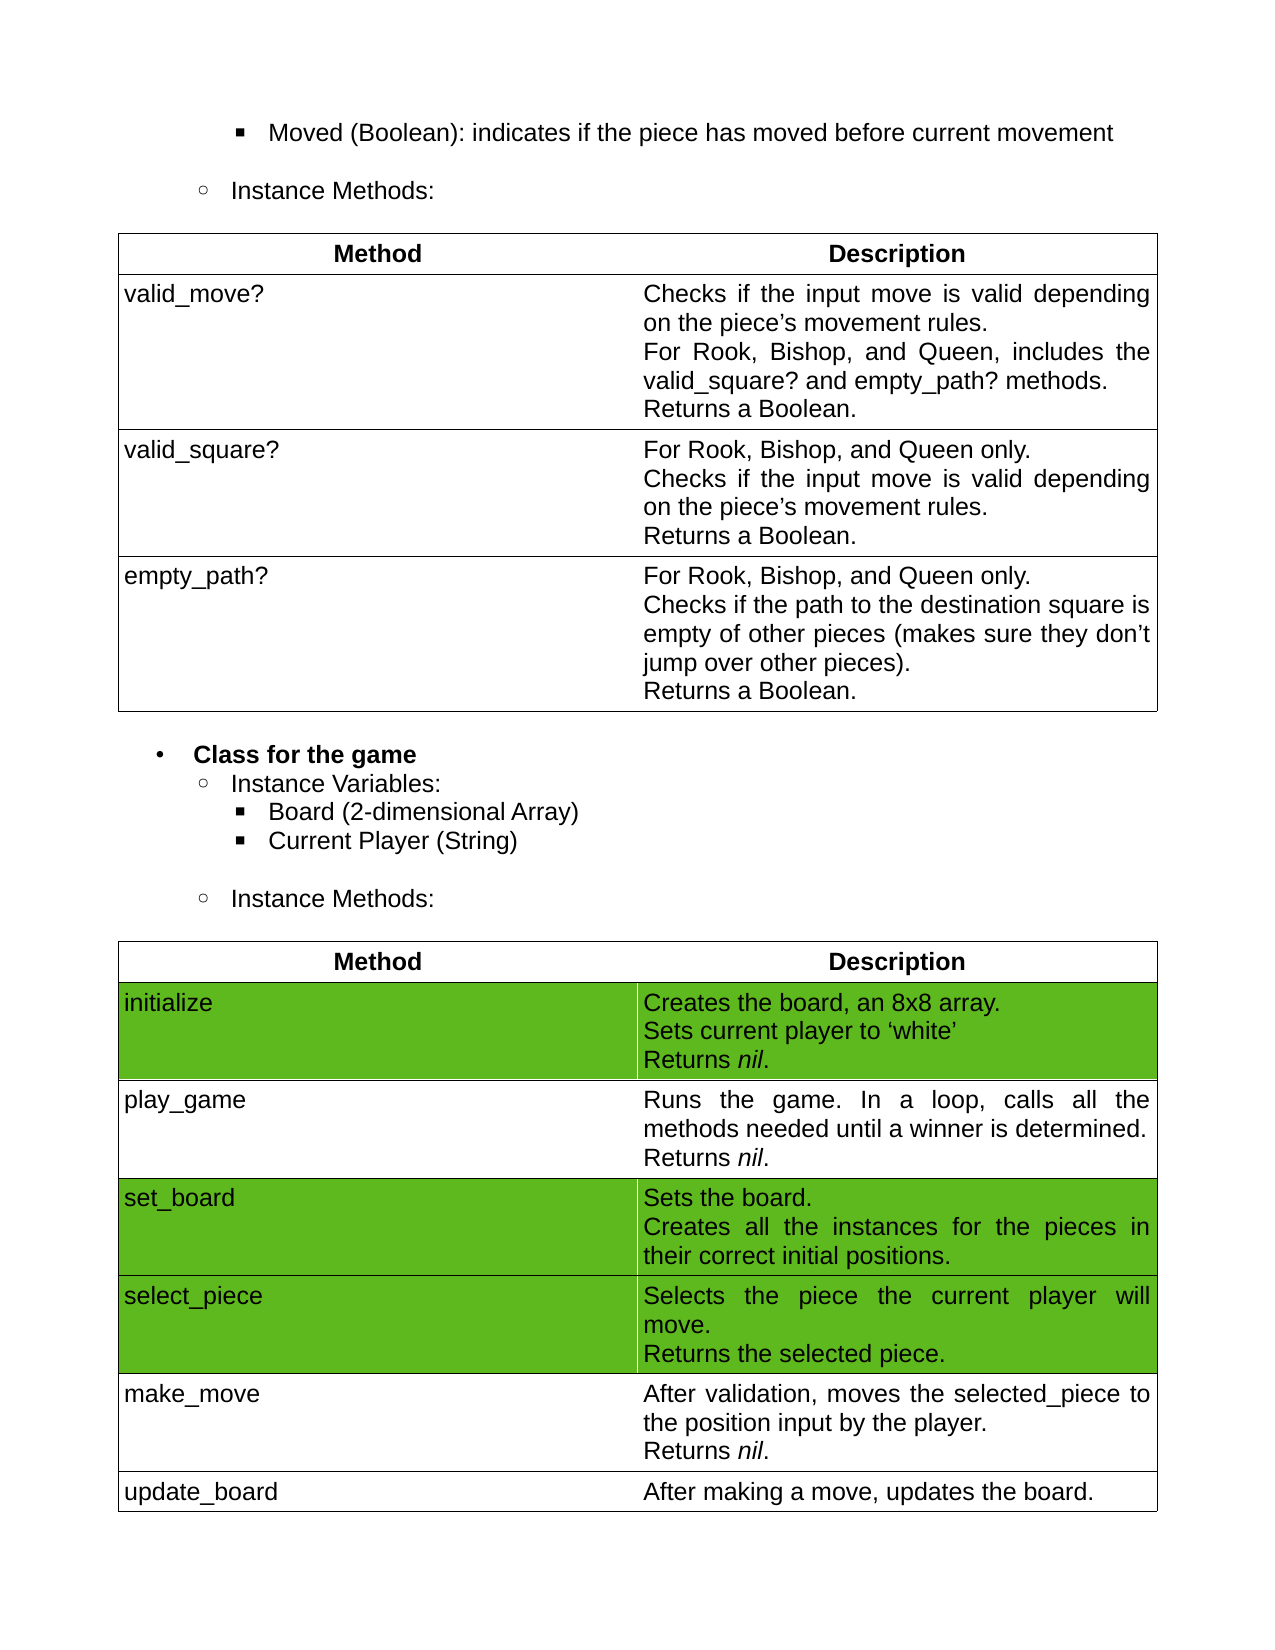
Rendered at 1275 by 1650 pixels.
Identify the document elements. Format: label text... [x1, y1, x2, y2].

list Board (2-dimensional Array) [231, 797, 1157, 826]
table_cell After validation, moves the selected_piece to the position input by the player. Returns nil. [638, 1374, 1157, 1471]
list Instance Methods: [193, 884, 1157, 913]
table_header Description [638, 942, 1157, 982]
table_cell make_move [119, 1374, 637, 1471]
table_header Description [638, 234, 1157, 274]
table_cell Sets the board. Creates all the instances for the pieces in their correct initial positions. [638, 1179, 1157, 1275]
list Current Player (String) [231, 826, 1157, 855]
table_cell Creates the board, an 8x8 array. Sets current player to ‘white’ Returns nil. [638, 983, 1157, 1079]
table_cell initialize [119, 983, 637, 1079]
table_cell valid_square? [119, 430, 637, 556]
table_cell update_board [119, 1472, 637, 1511]
table_cell valid_move? [119, 275, 637, 429]
table_cell For Rook, Bishop, and Queen only. Checks if the path to the destination square is empty of other pieces (makes sure they don’t jump over other pieces). Returns a Boolean. [638, 557, 1157, 711]
list Instance Variables: [193, 768, 1157, 797]
table_cell set_board [119, 1179, 637, 1275]
list Instance Methods: [193, 176, 1157, 204]
table_header Method [119, 942, 637, 982]
table_cell Selects the piece the current player will move. Returns the selected piece. [638, 1276, 1157, 1373]
list Moved (Boolean): indicates if the piece has moved before current movement [231, 118, 1157, 147]
table_cell play_game [119, 1081, 637, 1177]
table_cell Checks if the input move is valid depending on the piece’s movement rules. For Rook, Bishop, and Queen, includes the valid_square? and empty_path? methods. Returns a Boolean. [638, 275, 1157, 429]
table_cell Runs the game. In a loop, calls all the methods needed until a winner is determined. Returns nil. [638, 1081, 1157, 1177]
list Class for the game [156, 740, 1157, 768]
table_cell For Rook, Bishop, and Queen only. Checks if the input move is valid depending on the piece’s movement rules. Returns a Boolean. [638, 430, 1157, 556]
table_header Method [119, 234, 637, 274]
table_cell select_piece [119, 1276, 637, 1373]
table_cell After making a move, updates the board. [638, 1472, 1157, 1511]
table_cell empty_path? [119, 557, 637, 711]
